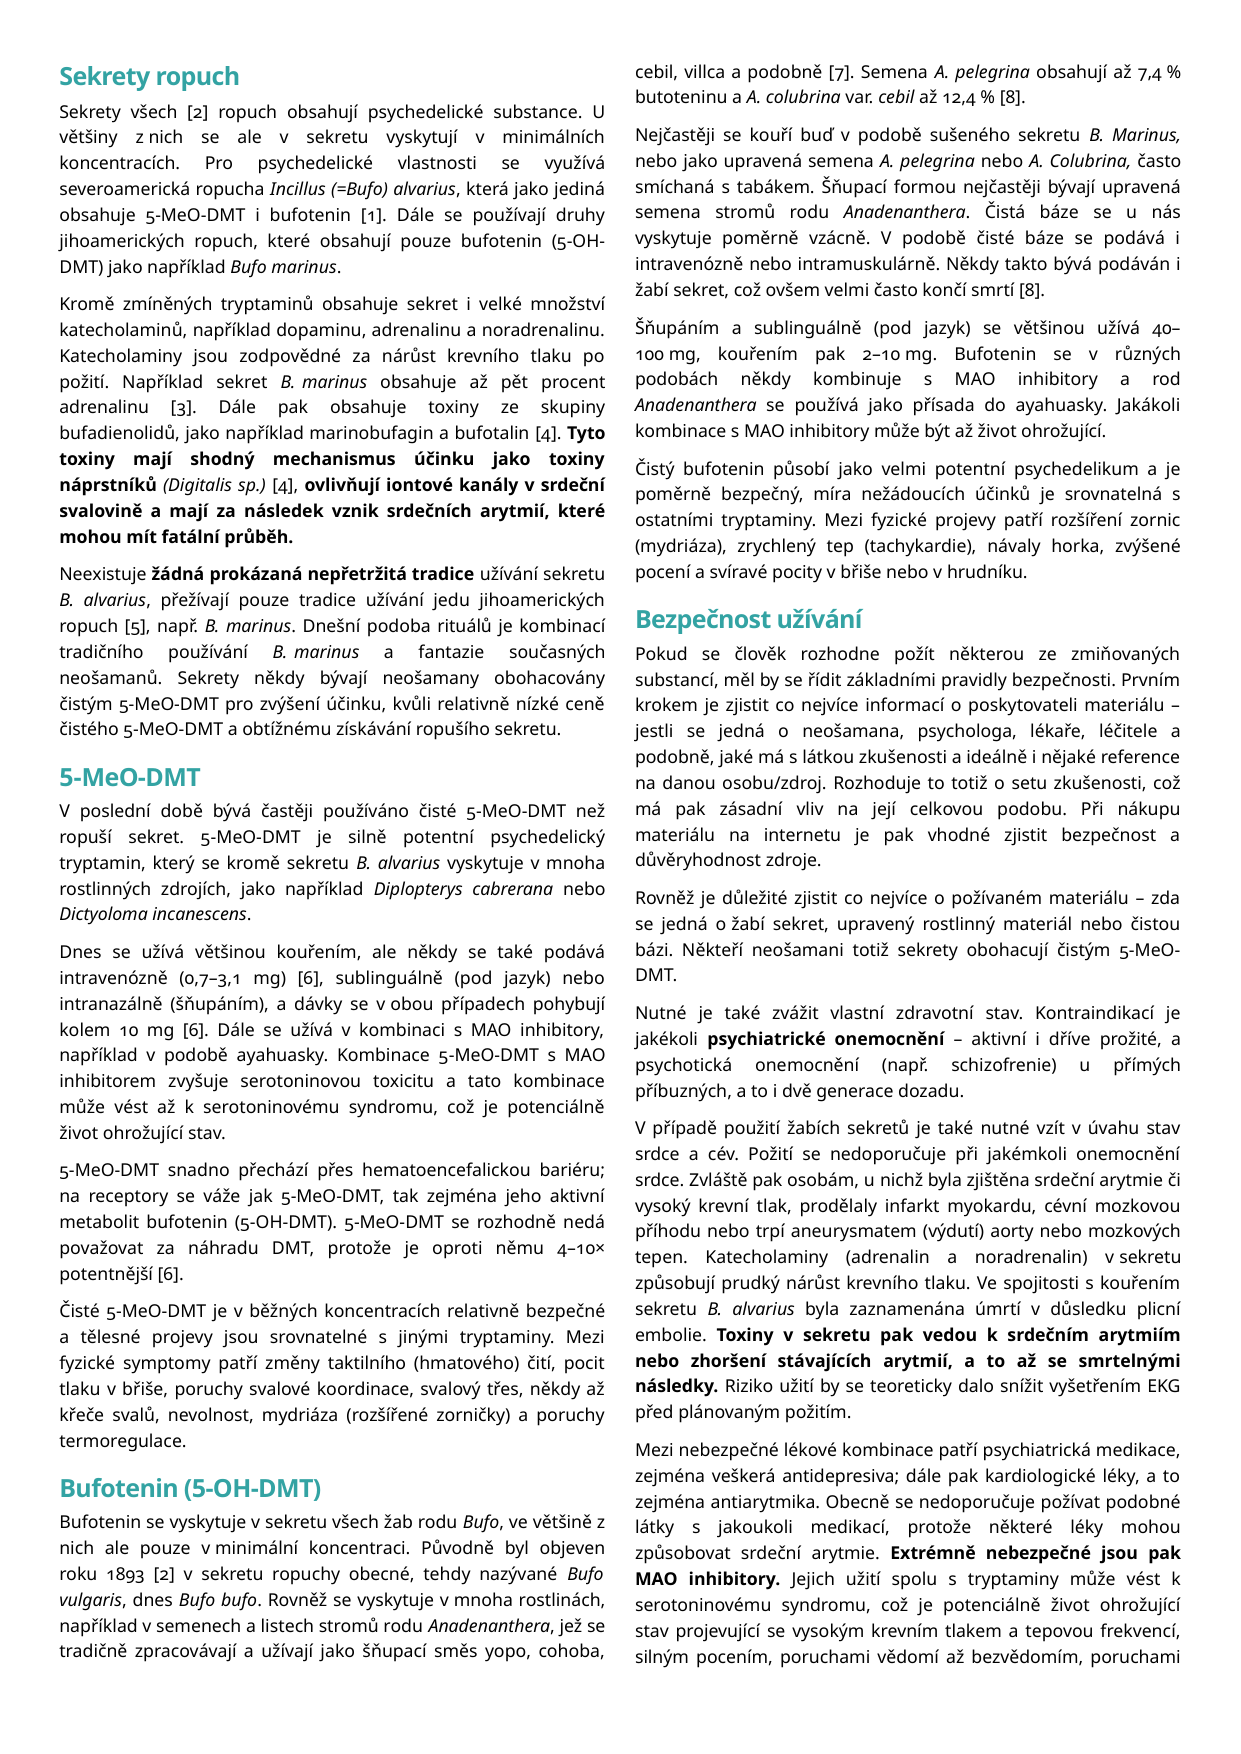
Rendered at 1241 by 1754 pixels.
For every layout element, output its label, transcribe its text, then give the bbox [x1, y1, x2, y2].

text Nejčastěji se kouří buď v podobě sušeného sekretu B. Marinus, nebo jako upravená semena A. pelegrina nebo A. Colubrina, často smíchaná s tabákem. Šňupací formou nejčastěji bývají upravená semena stromů rodu Anadenanthera. Čistá báze se u nás vyskytuje poměrně vzácně. V podobě čisté báze se podává i intravenózně nebo intramuskulárně. Někdy takto bývá podáván i žabí sekret, což ovšem velmi často končí smrtí [8]. [635, 122, 1181, 302]
text Bufotenin se vyskytuje v sekretu všech žab rodu Bufo, ve většině z nich ale pouze v minimální koncentraci. Původně byl objeven roku 1893 [2] v sekretu ropuchy obecné, tehdy nazývané Bufo vulgaris, dnes Bufo bufo. Rovněž se vyskytuje v mnoha rostlinách, například v semenech a listech stromů rodu Anadenanthera, jež se tradičně zpracovávají a užívají jako šňupací směs yopo, cohoba, [59, 1510, 605, 1663]
text Pokud se člověk rozhodne požít některou ze zmiňovaných substancí, měl by se řídit základními pravidly bezpečnosti. Prvním krokem je zjistit co nejvíce informací o poskytovateli materiálu – jestli se jedná o neošamana, psychologa, lékaře, léčitele a podobně, jaké má s látkou zkušenosti a ideálně i nějaké reference na danou osobu/zdroj. Rozhoduje to totiž o setu zkušenosti, což má pak zásadní vliv na její celkovou podobu. Při nákupu materiálu na internetu je pak vhodné zjistit bezpečnost a důvěryhodnost zdroje. [635, 641, 1181, 872]
text V případě použití žabích sekretů je také nutné vzít v úvahu stav srdce a cév. Požití se nedoporučuje při jakémkoli onemocnění srdce. Zvláště pak osobám, u nichž byla zjištěna srdeční arytmie či vysoký krevní tlak, prodělaly infarkt myokardu, cévní mozkovou příhodu nebo trpí aneurysmatem (výdutí) aorty nebo mozkových tepen. Katecholaminy (adrenalin a noradrenalin) v sekretu způsobují prudký nárůst krevního tlaku. Ve spojitosti s kouřením sekretu B. alvarius byla zaznamenána úmrtí v důsledku plicní embolie. Toxiny v sekretu pak vedou k srdečním arytmiím nebo zhoršení stávajících arytmií, a to až se smrtelnými následky. Riziko užití by se teoreticky dalo snížit vyšetřením EKG před plánovaným požitím. [635, 1116, 1181, 1424]
subtitle Bezpečnost užívání [635, 603, 1181, 635]
text Čisté 5-MeO-DMT je v běžných koncentracích relativně bezpečné a tělesné projevy jsou srovnatelné s jinými tryptaminy. Mezi fyzické symptomy patří změny taktilního (hmatového) čití, pocit tlaku v břiše, poruchy svalové koordinace, svalový třes, někdy až křeče svalů, nevolnost, mydriáza (rozšířené zorničky) a poruchy termoregulace. [59, 1299, 605, 1452]
text Rovněž je důležité zjistit co nejvíce o požívaném materiálu – zda se jedná o žabí sekret, upravený rostlinný materiál nebo čistou bázi. Někteří neošamani totiž sekrety obohacují čistým 5-MeO-DMT. [635, 885, 1181, 987]
text Kromě zmíněných tryptaminů obsahuje sekret i velké množství katecholaminů, například dopaminu, adrenalinu a noradrenalinu. Katecholaminy jsou zodpovědné za nárůst krevního tlaku po požití. Například sekret B. marinus obsahuje až pět procent adrenalinu [3]. Dále pak obsahuje toxiny ze skupiny bufadienolidů, jako například marinobufagin a bufotalin [4]. Tyto toxiny mají shodný mechanismus účinku jako toxiny náprstníků (Digitalis sp.) [4], ovlivňují iontové kanály v srdeční svalovině a mají za následek vznik srdečních arytmií, které mohou mít fatální průběh. [59, 292, 605, 548]
text Dnes se užívá většinou kouřením, ale někdy se také podává intravenózně (0,7–3,1 mg) [6], sublinguálně (pod jazyk) nebo intranazálně (šňupáním), a dávky se v obou případech pohybují kolem 10 mg [6]. Dále se užívá v kombinaci s MAO inhibitory, například v podobě ayahuasky. Kombinace 5‑MeO-DMT s MAO inhibitorem zvyšuje serotoninovou toxicitu a tato kombinace může vést až k serotoninovému syndromu, což je potenciálně život ohrožující stav. [59, 939, 605, 1144]
text Čistý bufotenin působí jako velmi potentní psychedelikum a je poměrně bezpečný, míra nežádoucích účinků je srovnatelná s ostatními tryptaminy. Mezi fyzické projevy patří rozšíření zornic (mydriáza), zrychlený tep (tachykardie), návaly horka, zvýšené pocení a svíravé pocity v břiše nebo v hrudníku. [635, 456, 1181, 583]
text cebil, villca a podobně [7]. Semena A. pelegrina obsahují až 7,4 % butoteninu a A. colubrina var. cebil až 12,4 % [8]. [635, 59, 1181, 109]
subtitle Bufotenin (5-OH-DMT) [59, 1472, 605, 1504]
text 5-MeO-DMT snadno přechází přes hematoencefalickou bariéru; na receptory se váže jak 5-MeO-DMT, tak zejména jeho aktivní metabolit bufotenin (5-OH-DMT). 5-MeO-DMT se rozhodně nedá považovat za náhradu DMT, protože je oproti němu 4–10× potentnější [6]. [59, 1158, 605, 1285]
text Nutné je také zvážit vlastní zdravotní stav. Kontraindikací je jakékoli psychiat­rické onemocnění – aktivní i dříve prožité, a psychotická one­mocnění (např. schi­zo­frenie) u přímých příbuzných, a to i dvě generace dozadu. [635, 1001, 1181, 1102]
subtitle 5‑MeO-DMT [59, 760, 605, 793]
text V poslední době bývá častěji používáno čisté 5-MeO-DMT než ropuší sekret. 5‑MeO-DMT je silně potentní psychedelický tryptamin, který se kromě sekretu B. alvarius vyskytuje v mnoha rostlinných zdrojích, jako například Diplopterys cabrerana nebo Dictyoloma incanescens. [59, 798, 605, 926]
text Mezi nebezpečné lékové kombinace patří psychiatrická medikace, zejména veškerá antidepresiva; dále pak kardiologické léky, a to zejména antiarytmika. Obecně se nedoporučuje požívat podobné látky s jakoukoli medikací, protože některé léky mohou způsobovat srdeční arytmie. Extrémně nebezpečné jsou pak MAO inhibitory. Jejich užití spolu s tryptaminy může vést k serotoninovému syndromu, což je potenciálně život ohrožující stav projevující se vysokým krevním tlakem a tepovou frekvencí, silným pocením, poruchami vědomí až bezvědomím, poruchami [635, 1437, 1181, 1668]
text Sekrety všech [2] ropuch obsahují psychedelické substance. U většiny z nich se ale v sekretu vyskytují v minimálních koncentracích. Pro psychedelické vlastnosti se využívá severoamerická ropucha Incillus (=Bufo) alvarius, která jako jediná obsahuje 5-MeO-DMT i bufotenin [1]. Dále se používají druhy jihoamerických ropuch, které obsahují pouze bufotenin (5-OH-DMT) jako například Bufo marinus. [59, 99, 605, 278]
text Šňupáním a sublinguálně (pod jazyk) se většinou užívá 40–100 mg, kouřením pak 2–10 mg. Bufotenin se v různých podobách někdy kombinuje s MAO inhibitory a rod Anadenanthera se používá jako přísada do ayahuasky. Jakákoli kombinace s MAO inhibitory může být až život ohrožující. [635, 315, 1181, 443]
text Neexistuje žádná prokázaná nepřetržitá tradice užívání sekretu B. alvarius, přežívají pouze tradice užívání jedu jihoamerických ropuch [5], např. B. marinus. Dnešní podoba rituálů je kombinací tradičního používání B. marinus a fantazie současných neošamanů. Sekrety někdy bývají neošamany obohacovány čistým 5-MeO-DMT pro zvýšení účinku, kvůli relativně nízké ceně čistého 5-MeO-DMT a obtížnému získávání ropušího sekretu. [59, 562, 605, 741]
subtitle Sekrety ropuch [59, 59, 605, 93]
